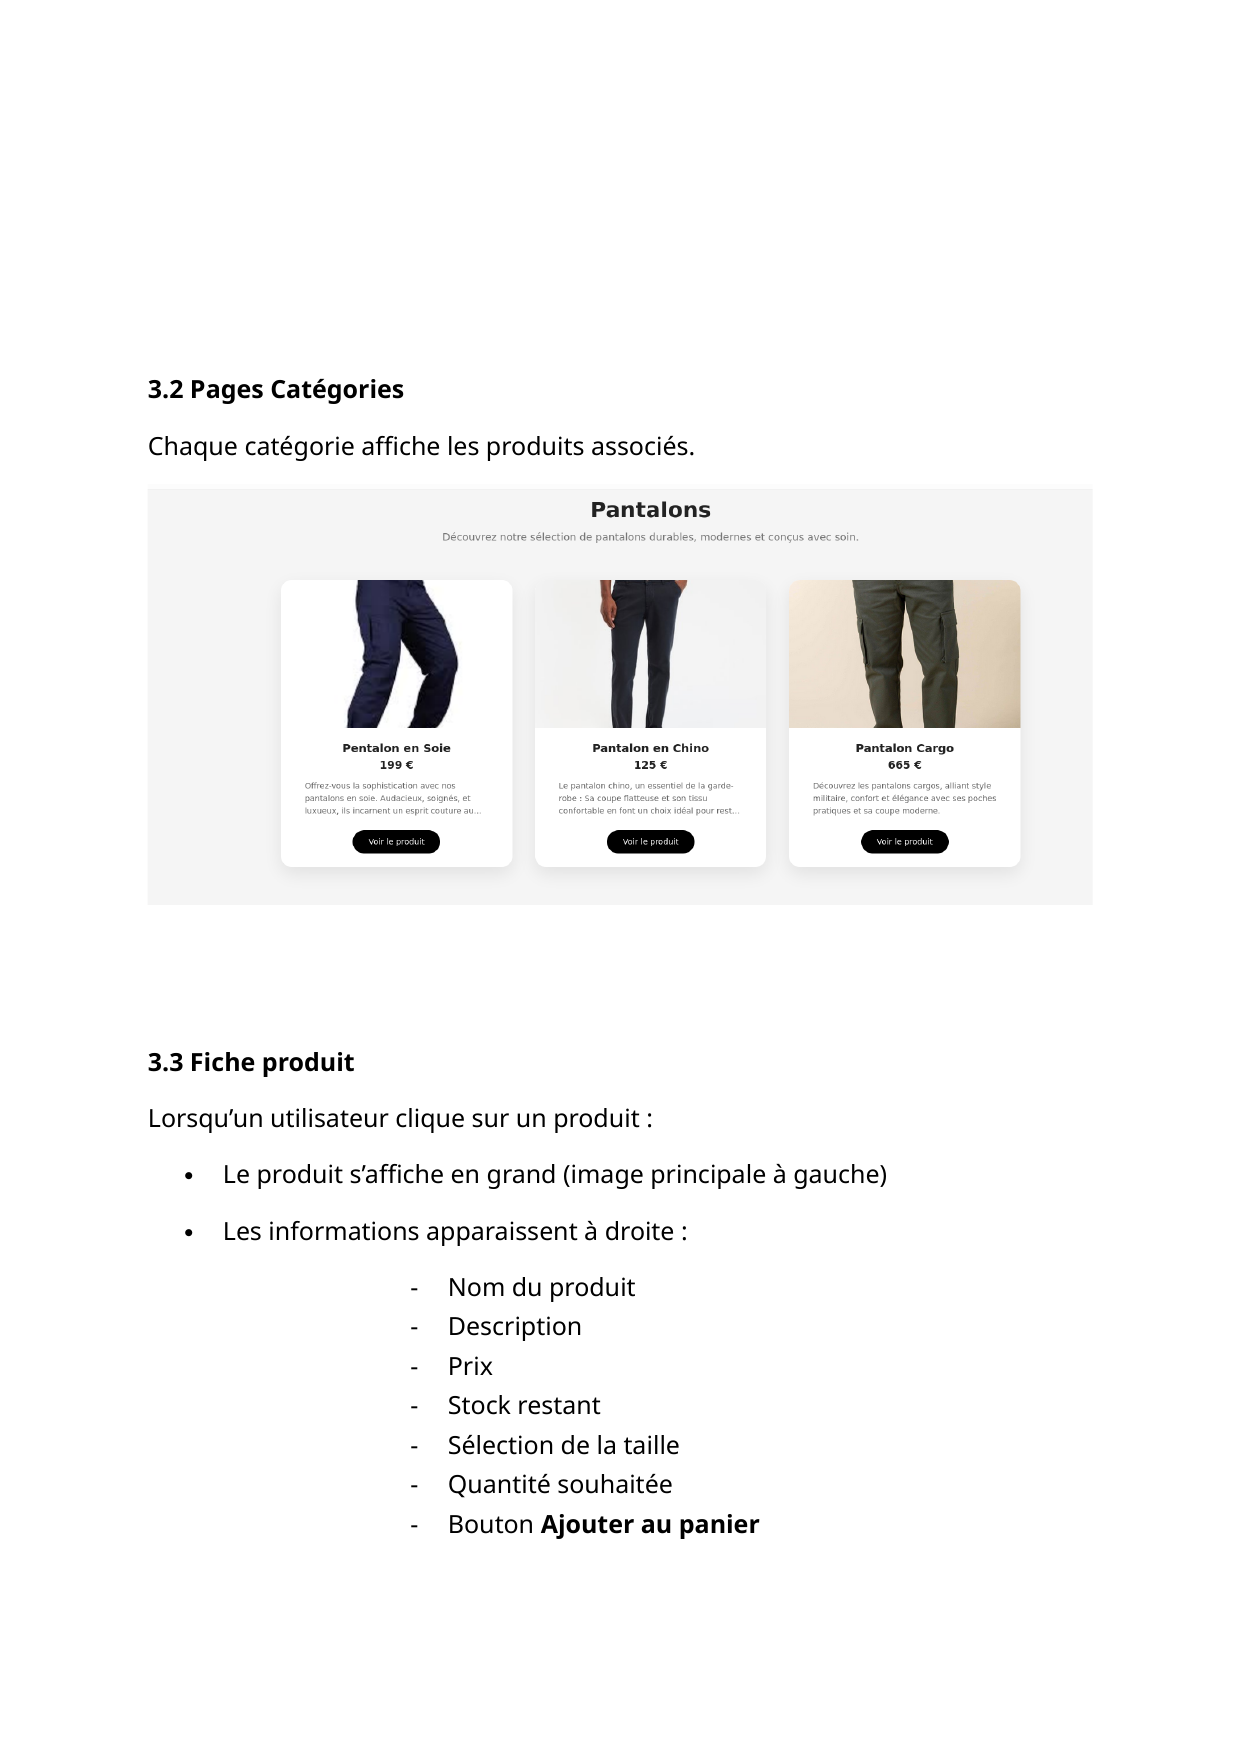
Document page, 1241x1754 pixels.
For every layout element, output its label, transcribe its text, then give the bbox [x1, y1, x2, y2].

list Le produit s’affiche en grand (image principale à gauche) [185, 1157, 1093, 1191]
text 3.3 Fiche produit [148, 1045, 1093, 1079]
list Bouton Ajouter au panier [410, 1506, 1093, 1540]
list Stock restant [410, 1388, 1093, 1422]
list Prix [410, 1348, 1093, 1382]
text 3.2 Pages Catégories [148, 372, 1093, 406]
list Quantité souhaitée [410, 1467, 1093, 1501]
text Lorsqu’un utilisateur clique sur un produit : [148, 1101, 1093, 1135]
list Sélection de la taille [410, 1427, 1093, 1461]
text Chaque catégorie affiche les produits associés. [148, 428, 1093, 462]
list Nom du produit [410, 1269, 1093, 1303]
list Les informations apparaissent à droite : [185, 1213, 1093, 1247]
list Description [410, 1309, 1093, 1343]
picture [147, 484, 1093, 905]
